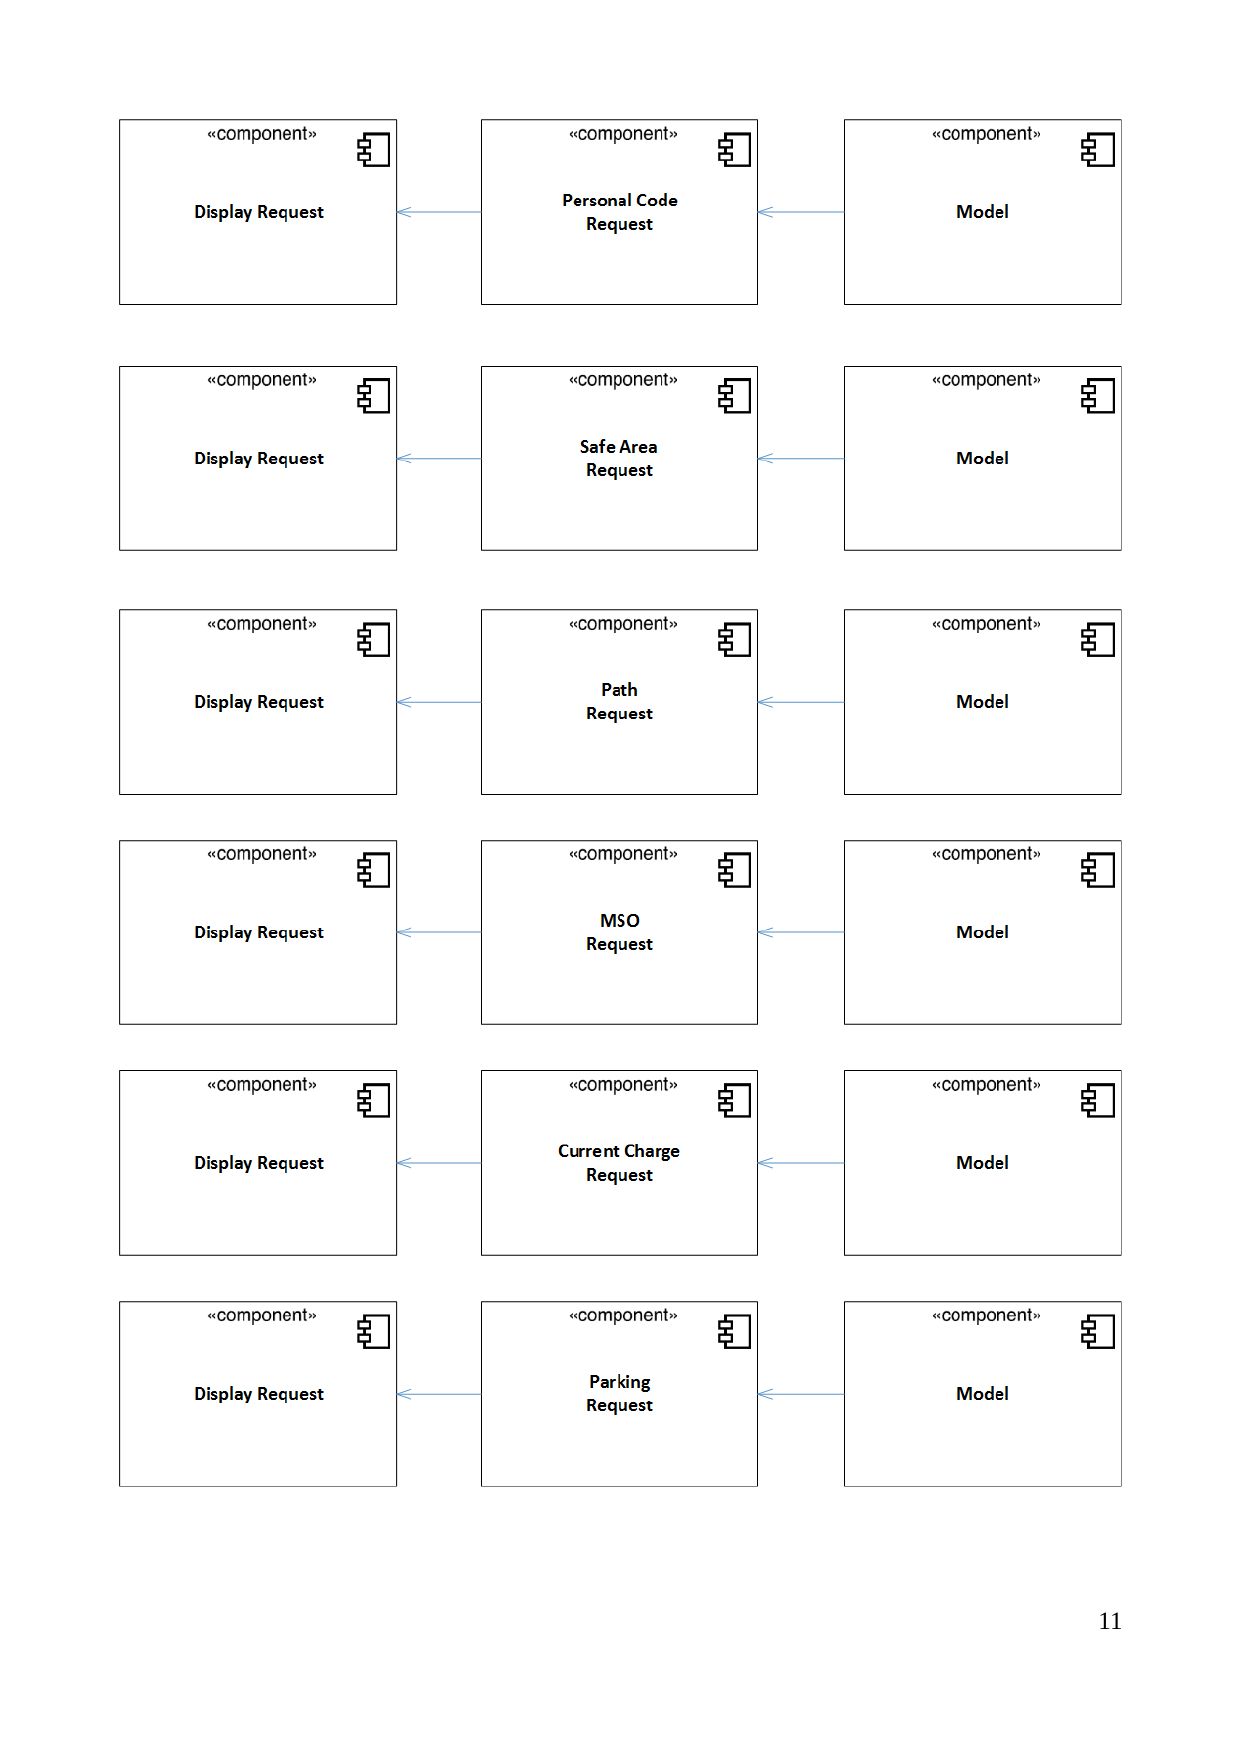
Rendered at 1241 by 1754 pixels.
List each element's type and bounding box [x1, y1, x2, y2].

picture [118, 118, 1122, 1487]
